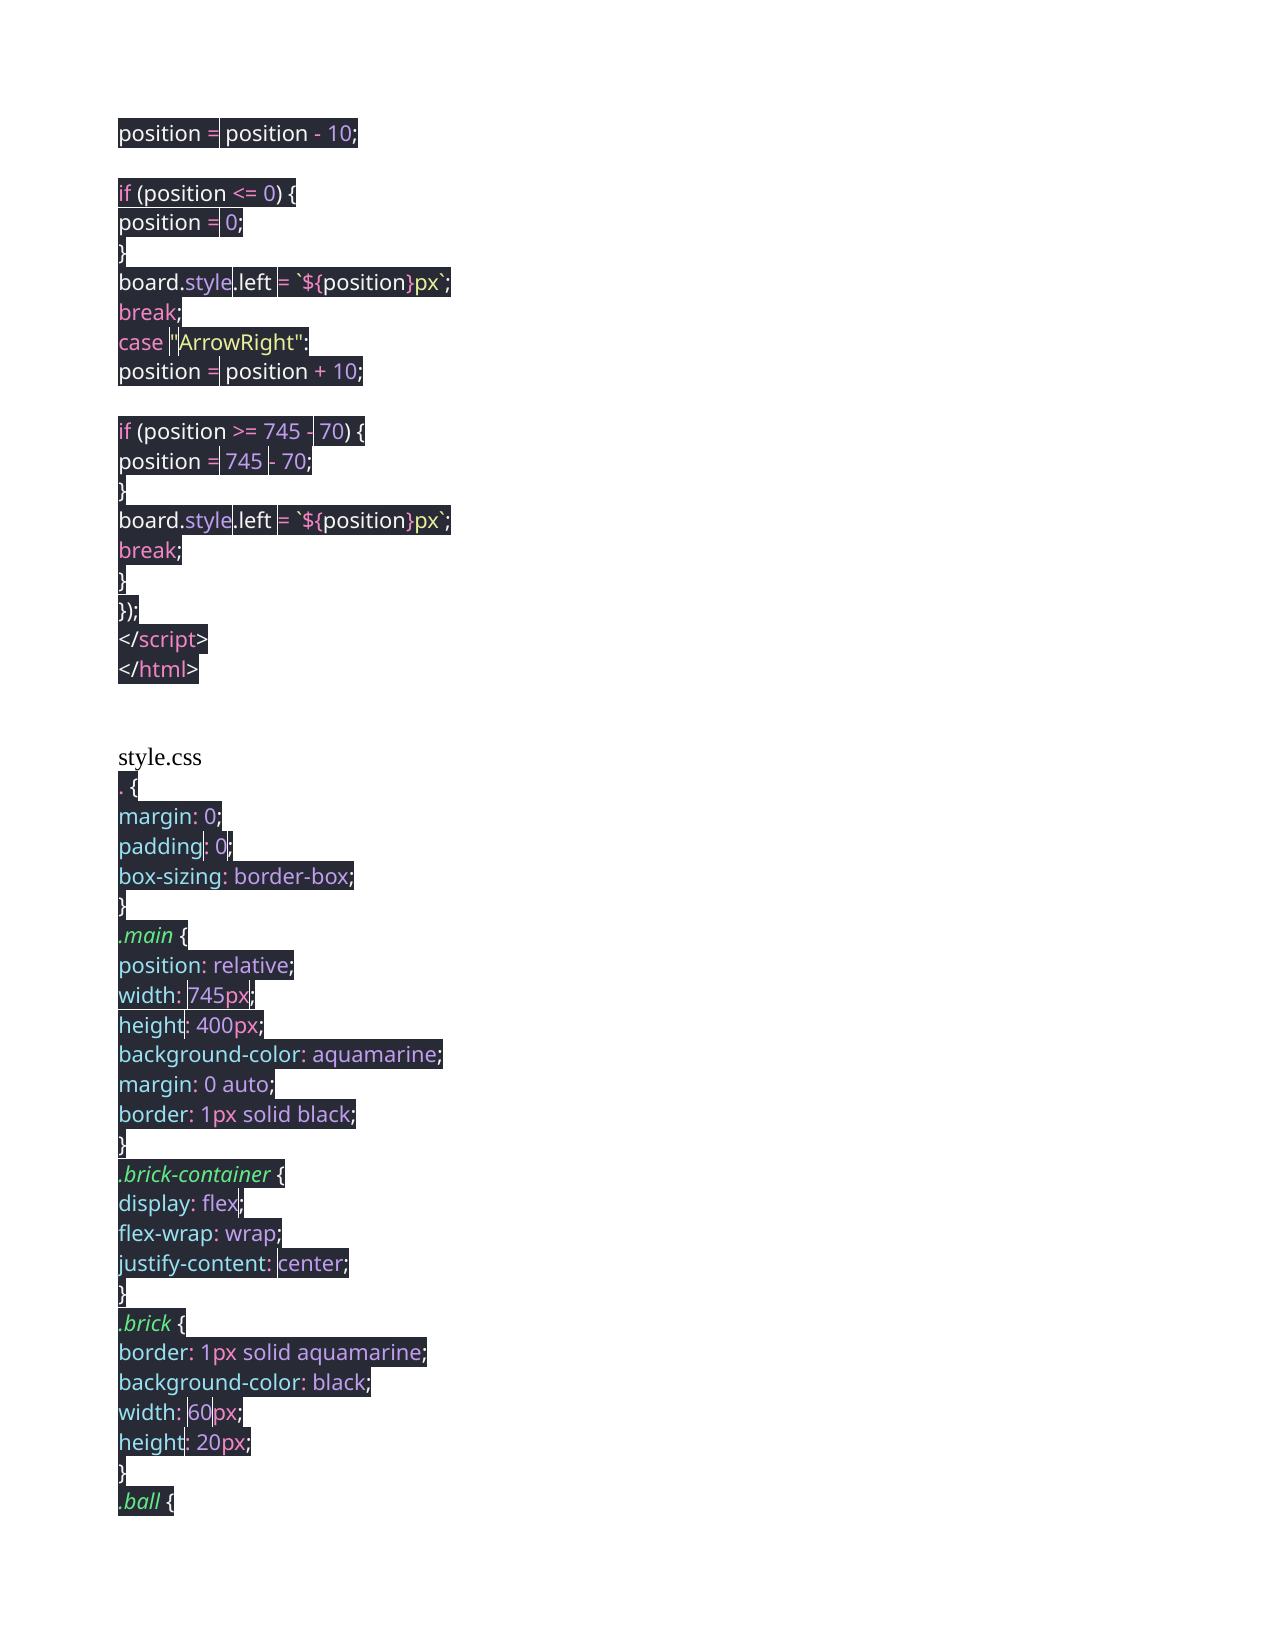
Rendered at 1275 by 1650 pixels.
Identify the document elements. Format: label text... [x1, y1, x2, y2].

text height: 20px; [118, 1427, 1157, 1456]
text if (position >= 745 - 70) { [118, 416, 1157, 446]
text board.style.left = `${position}px`; [118, 505, 1157, 535]
text break; [118, 535, 1157, 565]
text position = 0; [118, 207, 1157, 237]
text height: 400px; [118, 1009, 1157, 1039]
text style.css [118, 742, 1157, 771]
text if (position <= 0) { [118, 178, 1157, 207]
text margin: 0 auto; [118, 1069, 1157, 1099]
text } [118, 1129, 1157, 1158]
text width: 745px; [118, 980, 1157, 1009]
text width: 60px; [118, 1397, 1157, 1427]
text }); [118, 594, 1157, 624]
text position: relative; [118, 950, 1157, 980]
text background-color: black; [118, 1367, 1157, 1397]
text . { [118, 771, 1157, 801]
text padding: 0; [118, 831, 1157, 861]
text .brick { [118, 1307, 1157, 1337]
text } [118, 565, 1157, 594]
text </html> [118, 654, 1157, 684]
text } [118, 1278, 1157, 1307]
text justify-content: center; [118, 1248, 1157, 1278]
text border: 1px solid aquamarine; [118, 1337, 1157, 1367]
text } [118, 1456, 1157, 1486]
text } [118, 475, 1157, 505]
text .ball { [118, 1486, 1157, 1516]
text case "ArrowRight": [118, 327, 1157, 356]
text .main { [118, 920, 1157, 950]
text background-color: aquamarine; [118, 1039, 1157, 1069]
text border: 1px solid black; [118, 1099, 1157, 1129]
text </script> [118, 624, 1157, 654]
text break; [118, 297, 1157, 327]
text box-sizing: border-box; [118, 861, 1157, 890]
text board.style.left = `${position}px`; [118, 267, 1157, 297]
text margin: 0; [118, 801, 1157, 831]
text position = position - 10; [118, 118, 1157, 148]
text flex-wrap: wrap; [118, 1218, 1157, 1248]
text position = position + 10; [118, 356, 1157, 386]
text .brick-container { [118, 1158, 1157, 1188]
text position = 745 - 70; [118, 446, 1157, 475]
text } [118, 237, 1157, 267]
text } [118, 890, 1157, 920]
text display: flex; [118, 1188, 1157, 1218]
